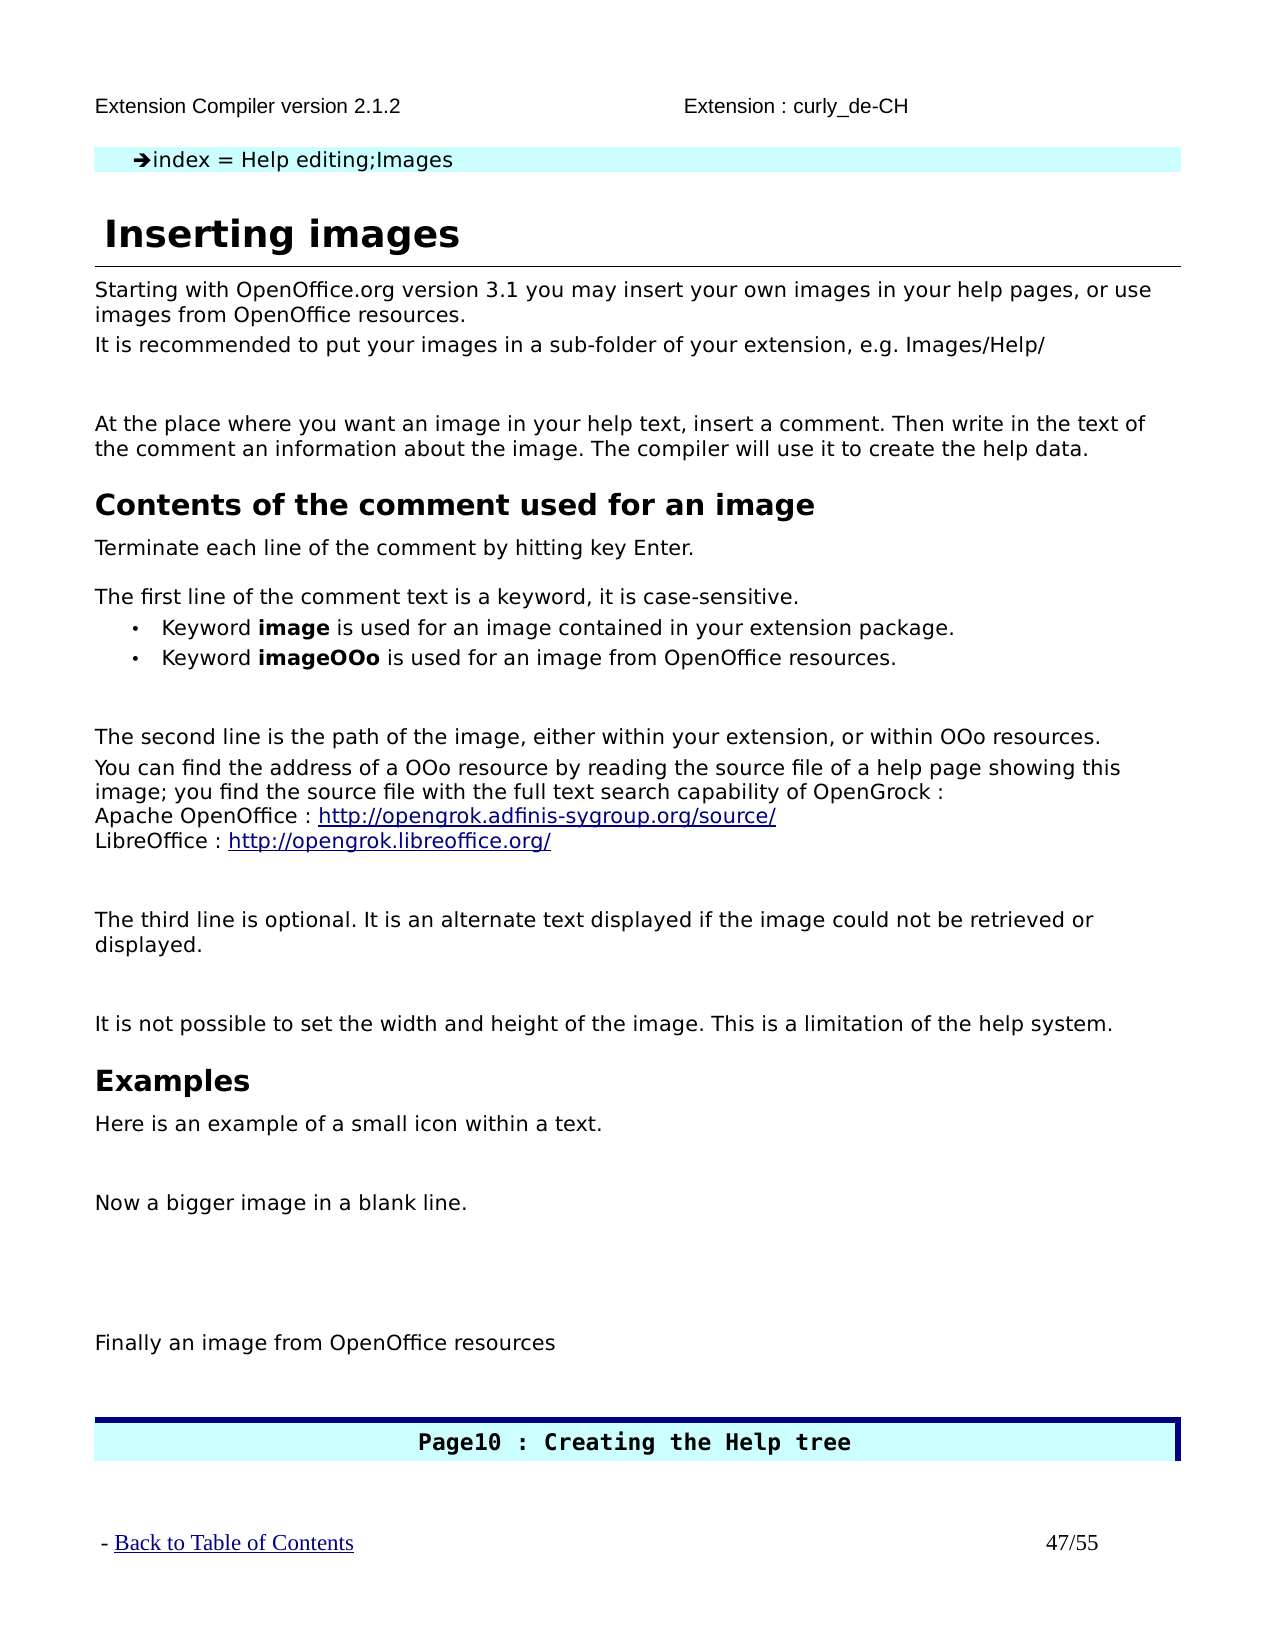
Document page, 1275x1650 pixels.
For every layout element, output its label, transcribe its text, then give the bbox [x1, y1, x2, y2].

list Keyword imageOOo is used for an image from OpenOffice resources. [132, 646, 1181, 670]
text You can find the address of a OOo resource by reading the source file of a help page showing this image; you find the source file with the full text search capability of OpenGrock : Apache OpenOffice : http://opengrok.adfinis-sygroup.org/source/ LibreOffice : http://opengrok.libreoffice.org/ [94, 756, 1181, 853]
list index = Help editing;Images [94, 147, 1181, 172]
text It is not possible to set the width and height of the image. This is a limitation of the help system. [94, 963, 1181, 1036]
text Page10 : Creating the Help tree [94, 1418, 1175, 1461]
text Contents of the comment used for an image [94, 489, 1181, 523]
text Starting with OpenOffice.org version 3.1 you may insert your own images in your help pages, or use images from OpenOffice resources. [94, 278, 1181, 327]
text The third line is optional. It is an alternate text displayed if the image could not be retrieved or displayed. [94, 859, 1181, 957]
text Examples [94, 1064, 1181, 1098]
text It is recommended to put your images in a sub-folder of your extension, e.g. Images/Help/ [94, 333, 1181, 357]
text Inserting images [94, 203, 1181, 266]
text The second line is the path of the image, either within your extension, or within OOo resources. [94, 676, 1181, 750]
text Finally an image from OpenOffice resources [94, 1282, 1181, 1355]
text Here is an example of a small icon within a text. [94, 1112, 1181, 1136]
text Terminate each line of the comment by hitting key Enter. The first line of the comment text is a keyword, it is case-sensitive. [94, 536, 1181, 610]
text Now a bigger image in a blank line. [94, 1142, 1181, 1215]
list Keyword image is used for an image contained in your extension package. [132, 616, 1181, 640]
text At the place where you want an image in your help text, insert a comment. Then write in the text of the comment an information about the image. The compiler will use it to create the help data. [94, 363, 1181, 461]
